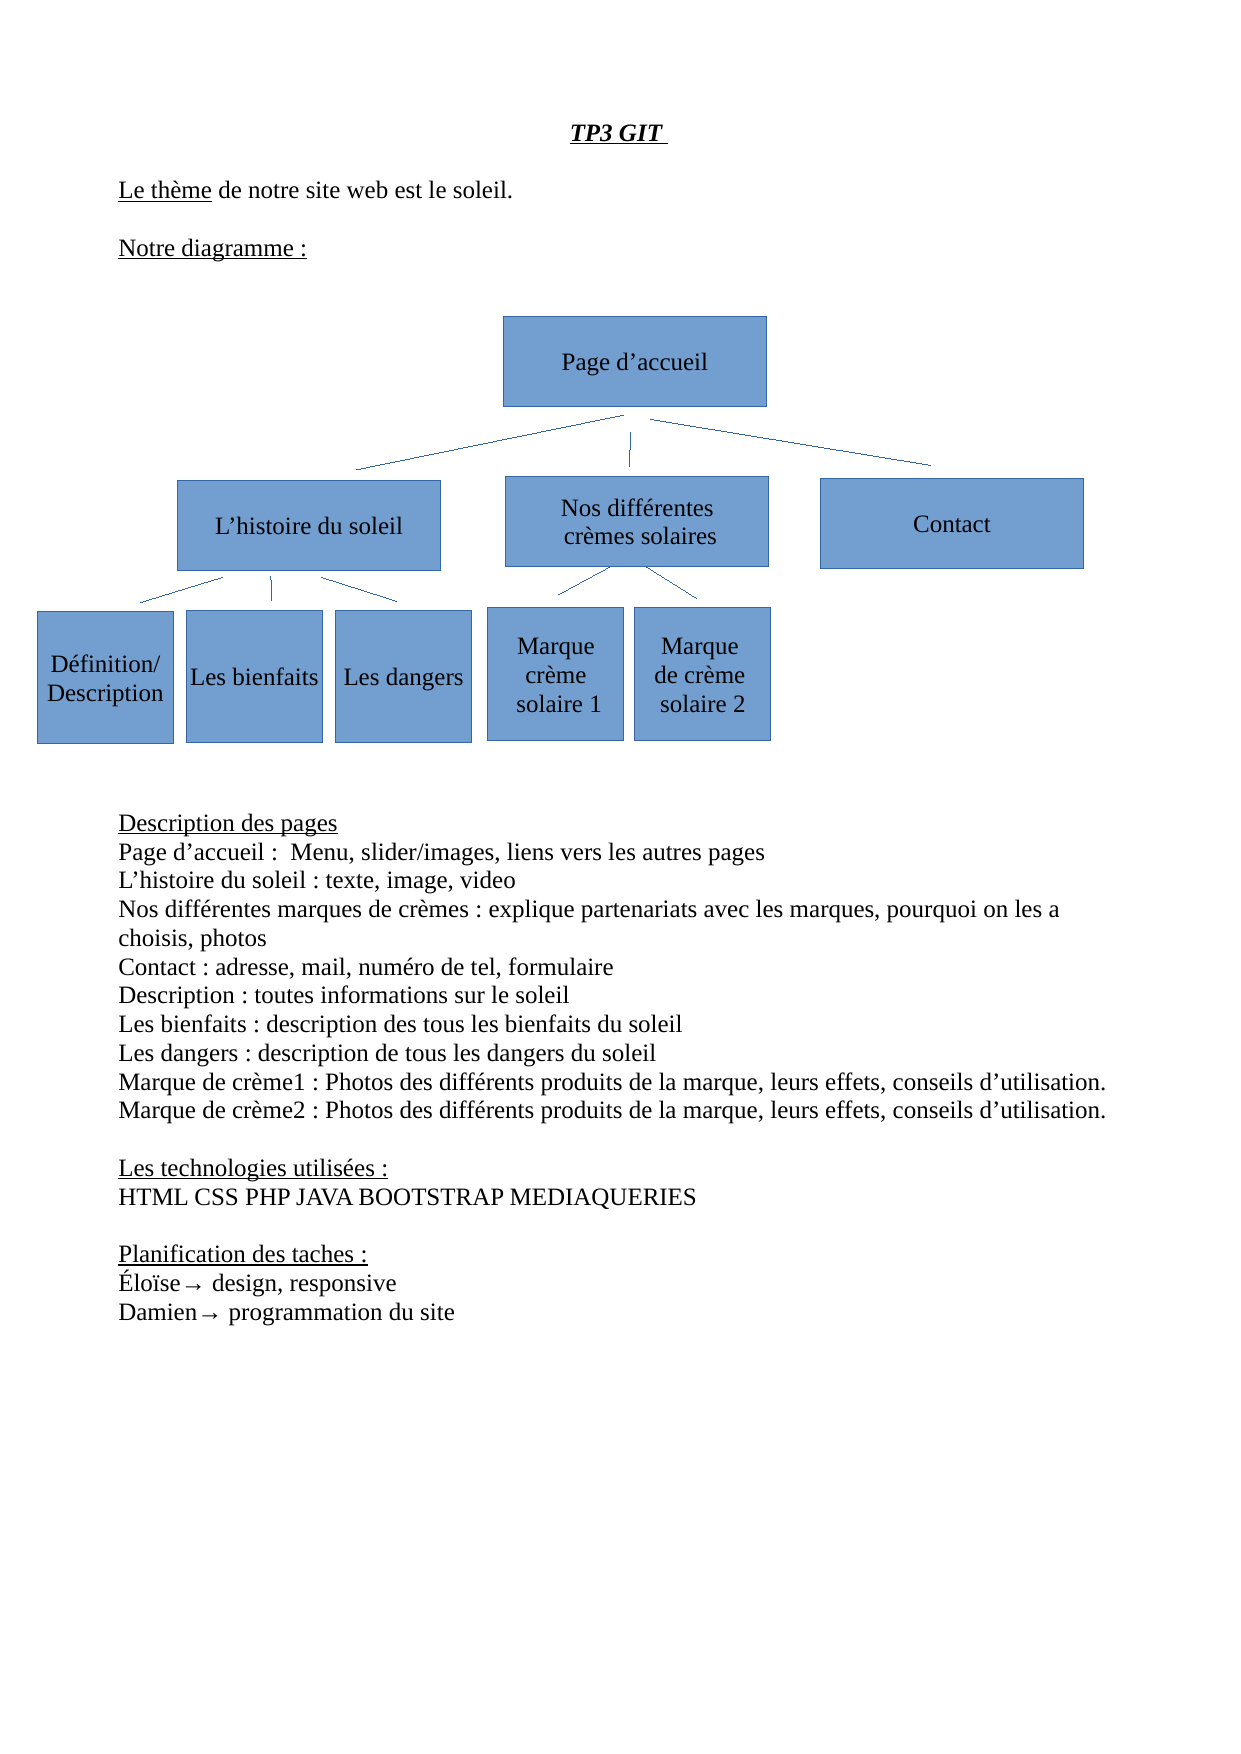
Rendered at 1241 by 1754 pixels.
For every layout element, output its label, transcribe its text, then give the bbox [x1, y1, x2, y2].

text Marque de crème2 : Photos des différents produits de la marque, leurs effets, conseils d’utilisation. [118, 1096, 1122, 1124]
text L’histoire du soleil : texte, image, video [118, 866, 1122, 894]
text TP3 GIT [118, 118, 1122, 147]
text Les dangers : description de tous les dangers du soleil [118, 1038, 1122, 1067]
text Page d’accueil : Menu, slider/images, liens vers les autres pages [118, 837, 1122, 866]
text Contact : adresse, mail, numéro de tel, formulaire [118, 952, 1122, 981]
text Nos différentes marques de crèmes : explique partenariats avec les marques, pourquoi on les a choisis, photos [118, 894, 1122, 952]
text Description des pages [118, 808, 1122, 837]
text Description : toutes informations sur le soleil [118, 981, 1122, 1009]
text Marque de crème1 : Photos des différents produits de la marque, leurs effets, conseils d’utilisation. [118, 1067, 1122, 1096]
text Le thème de notre site web est le soleil. [118, 176, 1122, 204]
text Planification des taches : [118, 1239, 1122, 1268]
text Les technologies utilisées : [118, 1153, 1122, 1182]
text Damien→ programmation du site [118, 1297, 1122, 1326]
text Notre diagramme : [118, 233, 1122, 262]
text Les bienfaits : description des tous les bienfaits du soleil [118, 1009, 1122, 1038]
text HTML CSS PHP JAVA BOOTSTRAP MEDIAQUERIES [118, 1182, 1122, 1211]
text Éloïse→ design, responsive [118, 1268, 1122, 1297]
